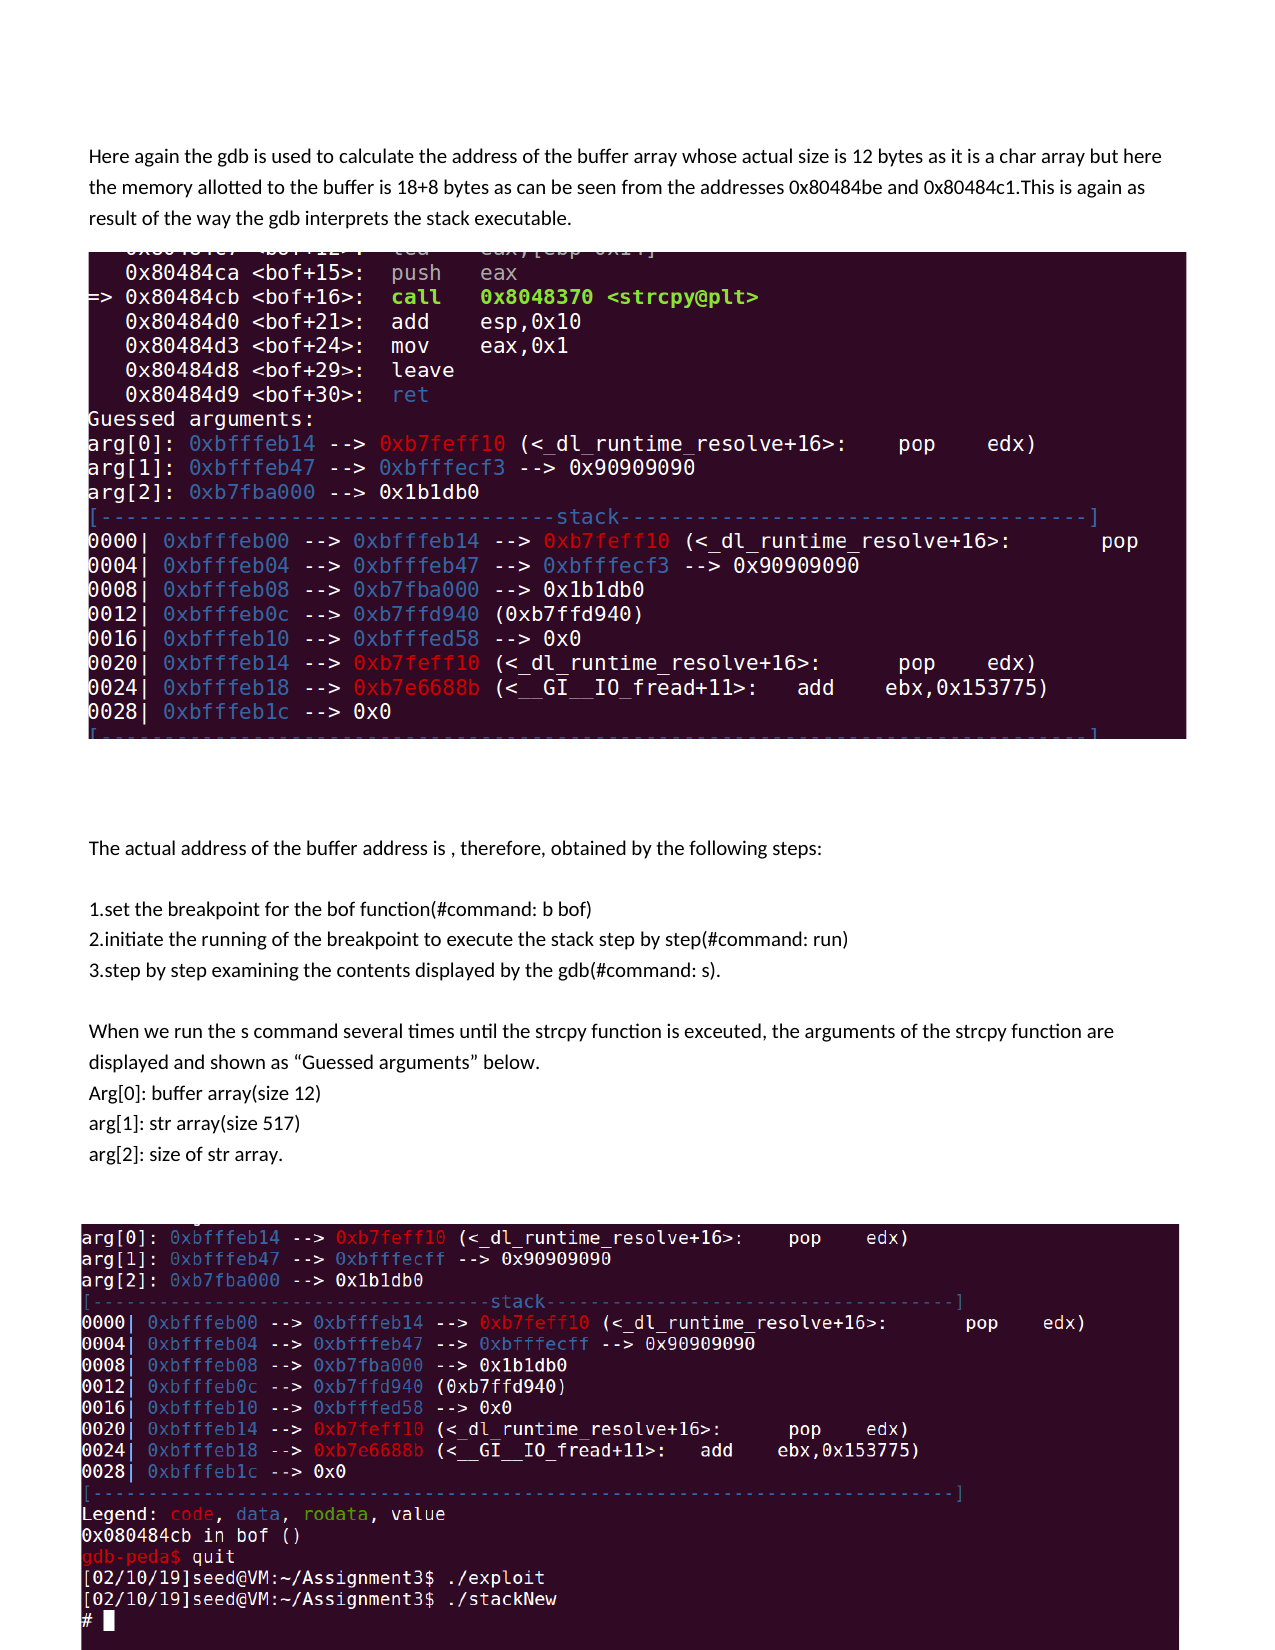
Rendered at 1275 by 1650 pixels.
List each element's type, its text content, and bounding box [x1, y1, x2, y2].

text Arg[0]: buffer array(size 12) [88, 1075, 1187, 1106]
text 2.initiate the running of the breakpoint to execute the stack step by step(#command: run) [88, 922, 1187, 953]
text arg[2]: size of str array. [88, 1137, 1187, 1167]
text arg[1]: str array(size 517) [88, 1106, 1187, 1137]
picture [81, 1224, 1180, 1650]
text The actual address of the buffer address is , therefore, obtained by the following steps: [88, 830, 1187, 861]
text When we run the s command several times until the strcpy function is exceuted, the arguments of the strcpy function are displayed and shown as “Guessed arguments” below. [88, 1014, 1187, 1075]
text Here again the gdb is used to calculate the address of the buffer array whose actual size is 12 bytes as it is a char array but here the memory allotted to the buffer is 18+8 bytes as can be seen from the addresses 0x80484be and 0x80484c1.This is again as result of the way the gdb interprets the stack executable. [88, 139, 1187, 231]
text 3.step by step examining the contents displayed by the gdb(#command: s). [88, 953, 1187, 983]
picture [88, 252, 1187, 739]
text 1.set the breakpoint for the bof function(#command: b bof) [88, 892, 1187, 922]
